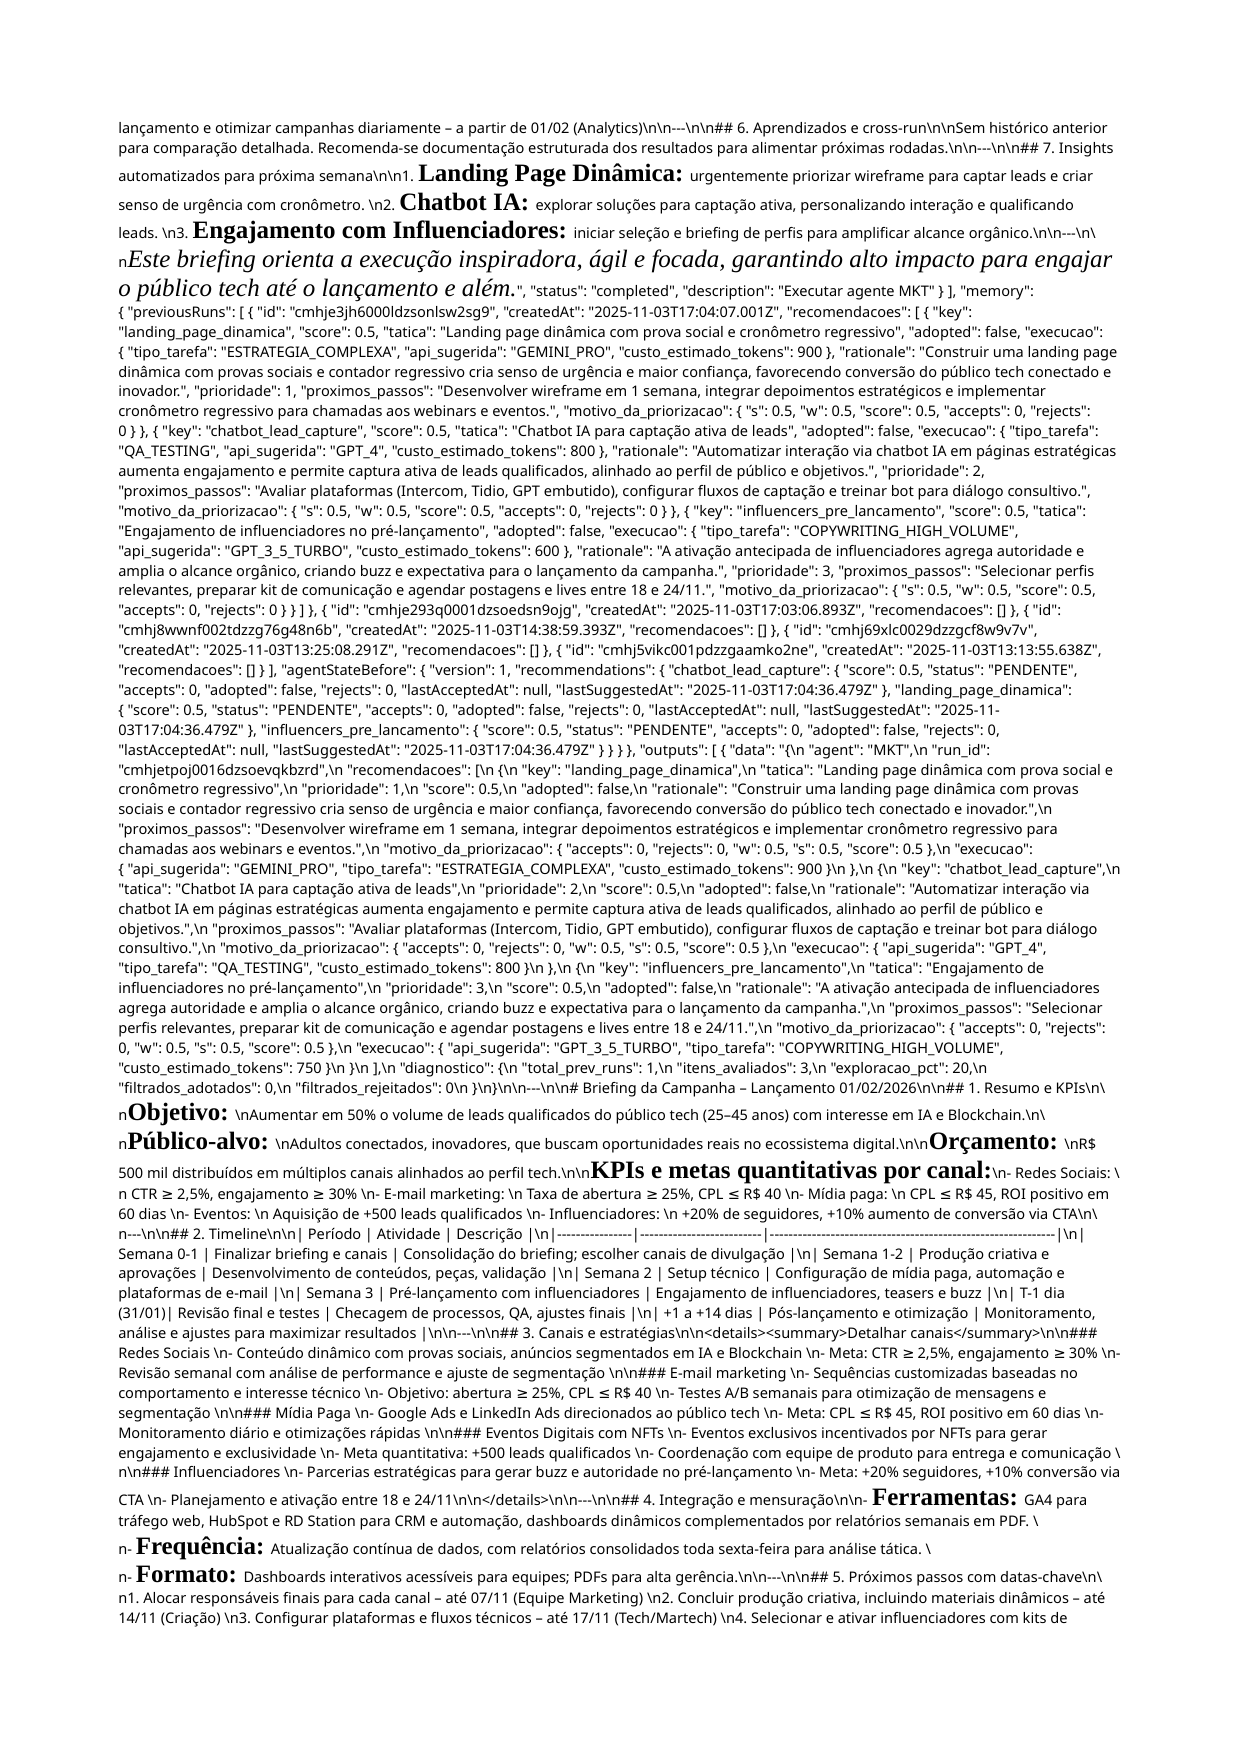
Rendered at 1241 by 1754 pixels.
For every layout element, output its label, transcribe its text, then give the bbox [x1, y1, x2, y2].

text lançamento e otimizar campanhas diariamente – a partir de 01/02 (Analytics)\n\n---\n\n## 6. Aprendizados e cross-run\n\nSem histórico anterior para comparação detalhada. Recomenda-se documentação estruturada dos resultados para alimentar próximas rodadas.\n\n---\n\n## 7. Insights automatizados para próxima semana\n\n1. Landing Page Dinâmica: urgentemente priorizar wireframe para captar leads e criar senso de urgência com cronômetro. \n2. Chatbot IA: explorar soluções para captação ativa, personalizando interação e qualificando leads. \n3. Engajamento com Influenciadores: iniciar seleção e briefing de perfis para amplificar alcance orgânico.\n\n---\n\nEste briefing orienta a execução inspiradora, ágil e focada, garantindo alto impacto para engajar o público tech até o lançamento e além.", "status": "completed", "description": "Executar agente MKT" } ], "memory": { "previousRuns": [ { "id": "cmhje3jh6000ldzsonlsw2sg9", "createdAt": "2025-11-03T17:04:07.001Z", "recomendacoes": [ { "key": "landing_page_dinamica", "score": 0.5, "tatica": "Landing page dinâmica com prova social e cronômetro regressivo", "adopted": false, "execucao": { "tipo_tarefa": "ESTRATEGIA_COMPLEXA", "api_sugerida": "GEMINI_PRO", "custo_estimado_tokens": 900 }, "rationale": "Construir uma landing page dinâmica com provas sociais e contador regressivo cria senso de urgência e maior confiança, favorecendo conversão do público tech conectado e inovador.", "prioridade": 1, "proximos_passos": "Desenvolver wireframe em 1 semana, integrar depoimentos estratégicos e implementar cronômetro regressivo para chamadas aos webinars e eventos.", "motivo_da_priorizacao": { "s": 0.5, "w": 0.5, "score": 0.5, "accepts": 0, "rejects": 0 } }, { "key": "chatbot_lead_capture", "score": 0.5, "tatica": "Chatbot IA para captação ativa de leads", "adopted": false, "execucao": { "tipo_tarefa": "QA_TESTING", "api_sugerida": "GPT_4", "custo_estimado_tokens": 800 }, "rationale": "Automatizar interação via chatbot IA em páginas estratégicas aumenta engajamento e permite captura ativa de leads qualificados, alinhado ao perfil de público e objetivos.", "prioridade": 2, "proximos_passos": "Avaliar plataformas (Intercom, Tidio, GPT embutido), configurar fluxos de captação e treinar bot para diálogo consultivo.", "motivo_da_priorizacao": { "s": 0.5, "w": 0.5, "score": 0.5, "accepts": 0, "rejects": 0 } }, { "key": "influencers_pre_lancamento", "score": 0.5, "tatica": "Engajamento de influenciadores no pré-lançamento", "adopted": false, "execucao": { "tipo_tarefa": "COPYWRITING_HIGH_VOLUME", "api_sugerida": "GPT_3_5_TURBO", "custo_estimado_tokens": 600 }, "rationale": "A ativação antecipada de influenciadores agrega autoridade e amplia o alcance orgânico, criando buzz e expectativa para o lançamento da campanha.", "prioridade": 3, "proximos_passos": "Selecionar perfis relevantes, preparar kit de comunicação e agendar postagens e lives entre 18 e 24/11.", "motivo_da_priorizacao": { "s": 0.5, "w": 0.5, "score": 0.5, "accepts": 0, "rejects": 0 } } ] }, { "id": "cmhje293q0001dzsoedsn9ojg", "createdAt": "2025-11-03T17:03:06.893Z", "recomendacoes": [] }, { "id": "cmhj8wwnf002tdzzg76g48n6b", "createdAt": "2025-11-03T14:38:59.393Z", "recomendacoes": [] }, { "id": "cmhj69xlc0029dzzgcf8w9v7v", "createdAt": "2025-11-03T13:25:08.291Z", "recomendacoes": [] }, { "id": "cmhj5vikc001pdzzgaamko2ne", "createdAt": "2025-11-03T13:13:55.638Z", "recomendacoes": [] } ], "agentStateBefore": { "version": 1, "recommendations": { "chatbot_lead_capture": { "score": 0.5, "status": "PENDENTE", "accepts": 0, "adopted": false, "rejects": 0, "lastAcceptedAt": null, "lastSuggestedAt": "2025-11-03T17:04:36.479Z" }, "landing_page_dinamica": { "score": 0.5, "status": "PENDENTE", "accepts": 0, "adopted": false, "rejects": 0, "lastAcceptedAt": null, "lastSuggestedAt": "2025-11-03T17:04:36.479Z" }, "influencers_pre_lancamento": { "score": 0.5, "status": "PENDENTE", "accepts": 0, "adopted": false, "rejects": 0, "lastAcceptedAt": null, "lastSuggestedAt": "2025-11-03T17:04:36.479Z" } } } }, "outputs": [ { "data": "{\n "agent": "MKT",\n "run_id": "cmhjetpoj0016dzsoevqkbzrd",\n "recomendacoes": [\n {\n "key": "landing_page_dinamica",\n "tatica": "Landing page dinâmica com prova social e cronômetro regressivo",\n "prioridade": 1,\n "score": 0.5,\n "adopted": false,\n "rationale": "Construir uma landing page dinâmica com provas sociais e contador regressivo cria senso de urgência e maior confiança, favorecendo conversão do público tech conectado e inovador.",\n "proximos_passos": "Desenvolver wireframe em 1 semana, integrar depoimentos estratégicos e implementar cronômetro regressivo para chamadas aos webinars e eventos.",\n "motivo_da_priorizacao": { "accepts": 0, "rejects": 0, "w": 0.5, "s": 0.5, "score": 0.5 },\n "execucao": { "api_sugerida": "GEMINI_PRO", "tipo_tarefa": "ESTRATEGIA_COMPLEXA", "custo_estimado_tokens": 900 }\n },\n {\n "key": "chatbot_lead_capture",\n "tatica": "Chatbot IA para captação ativa de leads",\n "prioridade": 2,\n "score": 0.5,\n "adopted": false,\n "rationale": "Automatizar interação via chatbot IA em páginas estratégicas aumenta engajamento e permite captura ativa de leads qualificados, alinhado ao perfil de público e objetivos.",\n "proximos_passos": "Avaliar plataformas (Intercom, Tidio, GPT embutido), configurar fluxos de captação e treinar bot para diálogo consultivo.",\n "motivo_da_priorizacao": { "accepts": 0, "rejects": 0, "w": 0.5, "s": 0.5, "score": 0.5 },\n "execucao": { "api_sugerida": "GPT_4", "tipo_tarefa": "QA_TESTING", "custo_estimado_tokens": 800 }\n },\n {\n "key": "influencers_pre_lancamento",\n "tatica": "Engajamento de influenciadores no pré-lançamento",\n "prioridade": 3,\n "score": 0.5,\n "adopted": false,\n "rationale": "A ativação antecipada de influenciadores agrega autoridade e amplia o alcance orgânico, criando buzz e expectativa para o lançamento da campanha.",\n "proximos_passos": "Selecionar perfis relevantes, preparar kit de comunicação e agendar postagens e lives entre 18 e 24/11.",\n "motivo_da_priorizacao": { "accepts": 0, "rejects": 0, "w": 0.5, "s": 0.5, "score": 0.5 },\n "execucao": { "api_sugerida": "GPT_3_5_TURBO", "tipo_tarefa": "COPYWRITING_HIGH_VOLUME", "custo_estimado_tokens": 750 }\n }\n ],\n "diagnostico": {\n "total_prev_runs": 1,\n "itens_avaliados": 3,\n "exploracao_pct": 20,\n "filtrados_adotados": 0,\n "filtrados_rejeitados": 0\n }\n}\n\n---\n\n# Briefing da Campanha – Lançamento 01/02/2026\n\n## 1. Resumo e KPIs\n\nObjetivo: \nAumentar em 50% o volume de leads qualificados do público tech (25–45 anos) com interesse em IA e Blockchain.\n\nPúblico-alvo: \nAdultos conectados, inovadores, que buscam oportunidades reais no ecossistema digital.\n\nOrçamento: \nR$ 500 mil distribuídos em múltiplos canais alinhados ao perfil tech.\n\nKPIs e metas quantitativas por canal:\n- Redes Sociais: \n CTR ≥ 2,5%, engajamento ≥ 30% \n- E-mail marketing: \n Taxa de abertura ≥ 25%, CPL ≤ R$ 40 \n- Mídia paga: \n CPL ≤ R$ 45, ROI positivo em 60 dias \n- Eventos: \n Aquisição de +500 leads qualificados \n- Influenciadores: \n +20% de seguidores, +10% aumento de conversão via CTA\n\n---\n\n## 2. Timeline\n\n| Período | Atividade | Descrição |\n|----------------|--------------------------|-------------------------------------------------------------|\n| Semana 0-1 | Finalizar briefing e canais | Consolidação do briefing; escolher canais de divulgação |\n| Semana 1-2 | Produção criativa e aprovações | Desenvolvimento de conteúdos, peças, validação |\n| Semana 2 | Setup técnico | Configuração de mídia paga, automação e plataformas de e-mail |\n| Semana 3 | Pré-lançamento com influenciadores | Engajamento de influenciadores, teasers e buzz |\n| T-1 dia (31/01)| Revisão final e testes | Checagem de processos, QA, ajustes finais |\n| +1 a +14 dias | Pós-lançamento e otimização | Monitoramento, análise e ajustes para maximizar resultados |\n\n---\n\n## 3. Canais e estratégias\n\n<details><summary>Detalhar canais</summary>\n\n### Redes Sociais \n- Conteúdo dinâmico com provas sociais, anúncios segmentados em IA e Blockchain \n- Meta: CTR ≥ 2,5%, engajamento ≥ 30% \n- Revisão semanal com análise de performance e ajuste de segmentação \n\n### E-mail marketing \n- Sequências customizadas baseadas no comportamento e interesse técnico \n- Objetivo: abertura ≥ 25%, CPL ≤ R$ 40 \n- Testes A/B semanais para otimização de mensagens e segmentação \n\n### Mídia Paga \n- Google Ads e LinkedIn Ads direcionados ao público tech \n- Meta: CPL ≤ R$ 45, ROI positivo em 60 dias \n- Monitoramento diário e otimizações rápidas \n\n### Eventos Digitais com NFTs \n- Eventos exclusivos incentivados por NFTs para gerar engajamento e exclusividade \n- Meta quantitativa: +500 leads qualificados \n- Coordenação com equipe de produto para entrega e comunicação \n\n### Influenciadores \n- Parcerias estratégicas para gerar buzz e autoridade no pré-lançamento \n- Meta: +20% seguidores, +10% conversão via CTA \n- Planejamento e ativação entre 18 e 24/11\n\n</details>\n\n---\n\n## 4. Integração e mensuração\n\n- Ferramentas: GA4 para tráfego web, HubSpot e RD Station para CRM e automação, dashboards dinâmicos complementados por relatórios semanais em PDF. \n- Frequência: Atualização contínua de dados, com relatórios consolidados toda sexta-feira para análise tática. \n- Formato: Dashboards interativos acessíveis para equipes; PDFs para alta gerência.\n\n---\n\n## 5. Próximos passos com datas-chave\n\n1. Alocar responsáveis finais para cada canal – até 07/11 (Equipe Marketing) \n2. Concluir produção criativa, incluindo materiais dinâmicos – até 14/11 (Criação) \n3. Configurar plataformas e fluxos técnicos – até 17/11 (Tech/Martech) \n4. Selecionar e ativar influenciadores com kits de [118, 118, 1122, 1628]
